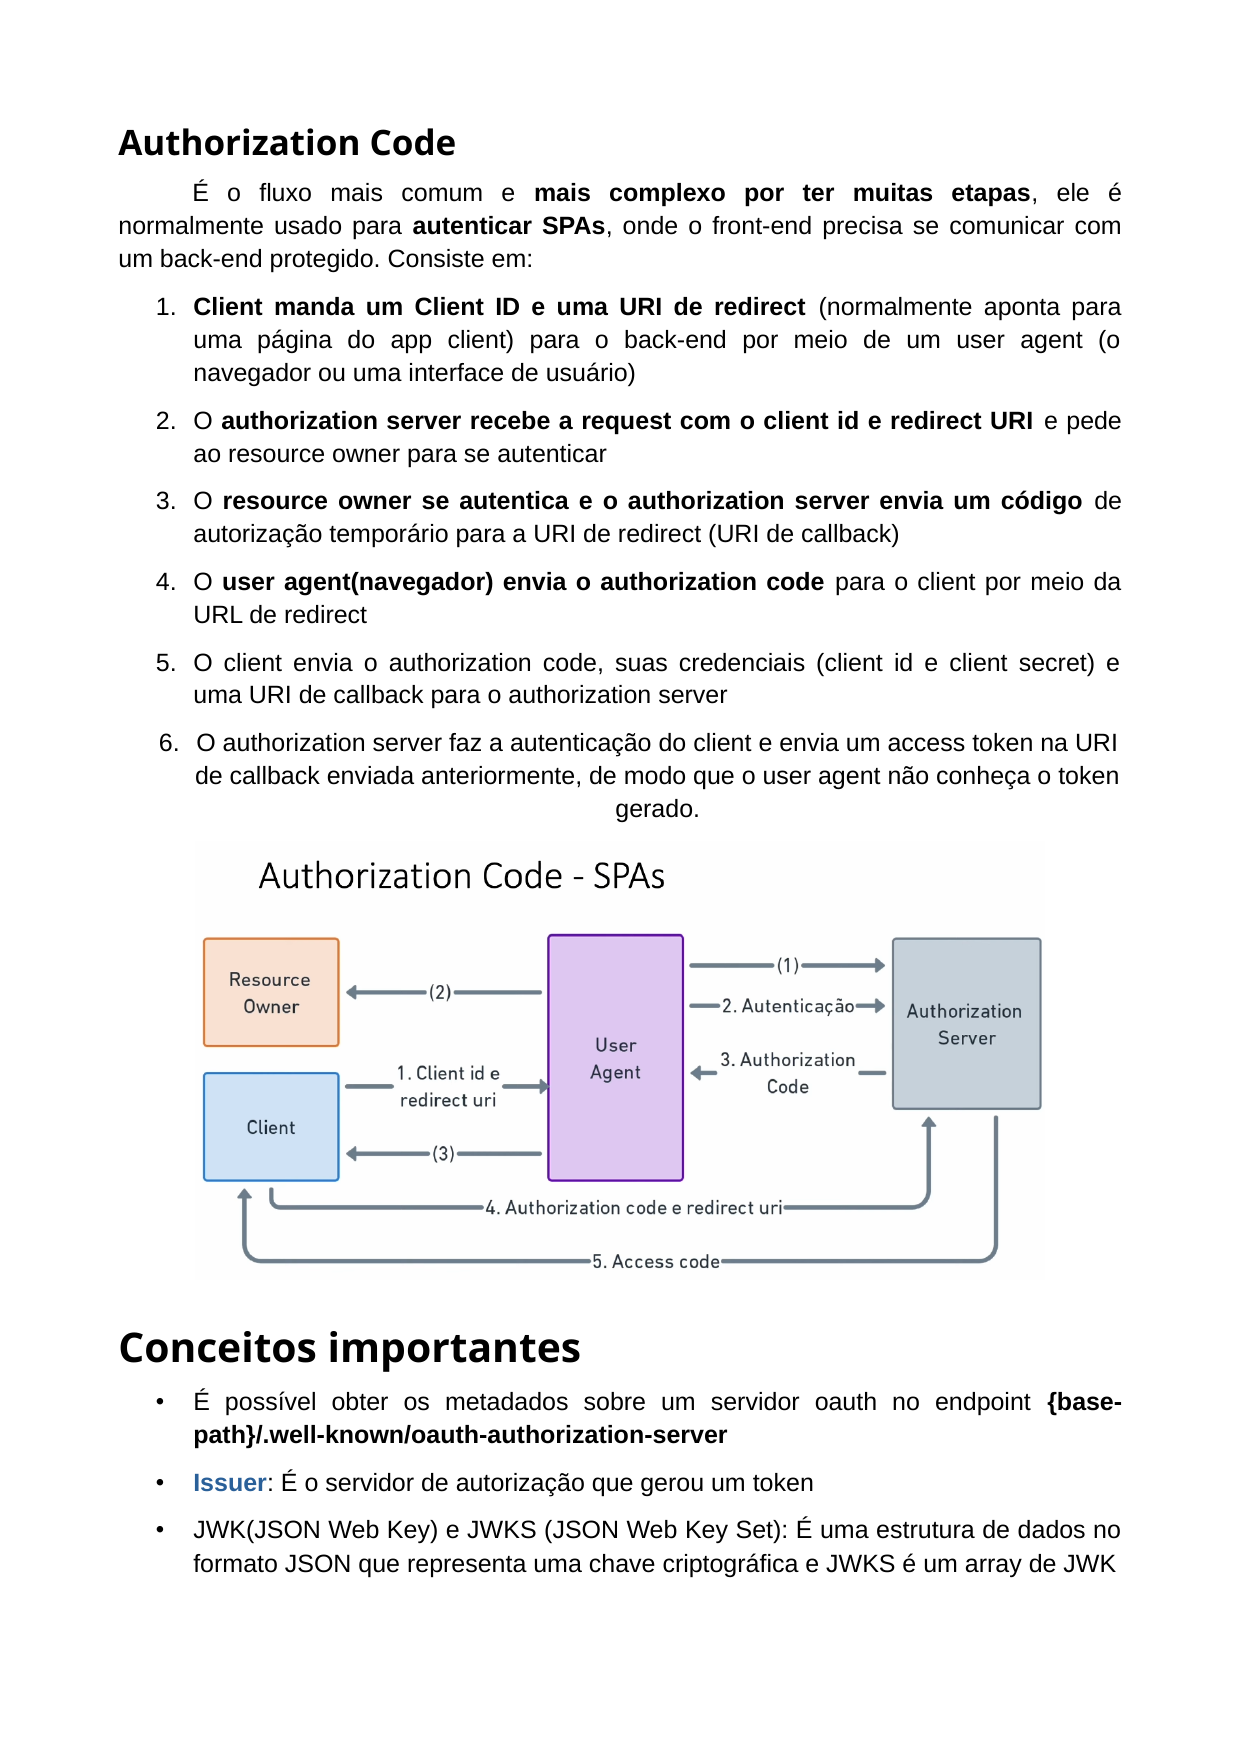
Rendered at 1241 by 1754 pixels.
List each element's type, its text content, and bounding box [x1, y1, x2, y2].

list Issuer: É o servidor de autorização que gerou um token [156, 1468, 1122, 1497]
list O client envia o authorization code, suas credenciais (client id e client secret) e uma URI de callback para o authorization server [156, 647, 1122, 709]
list O authorization server recebe a request com o client id e redirect URI e pede ao resource owner para se autenticar [156, 406, 1122, 467]
text É o fluxo mais comum e mais complexo por ter muitas etapas, ele é normalmente usado para autenticar SPAs, onde o front-end precisa se comunicar com um back-end protegido. Consiste em: [118, 178, 1122, 273]
list É possível obter os metadados sobre um servidor oauth no endpoint {base-path}/.well-known/oauth-authorization-server [156, 1387, 1122, 1449]
subtitle Conceitos importantes [118, 1319, 1122, 1374]
list Client manda um Client ID e uma URI de redirect (normalmente aponta para uma página do app client) para o back-end por meio de um user agent (o navegador ou uma interface de usuário) [156, 292, 1122, 387]
subtitle Authorization Code [118, 118, 1122, 166]
list O resource owner se autentica e o authorization server envia um código de autorização temporário para a URI de redirect (URI de callback) [156, 486, 1122, 548]
list JWK(JSON Web Key) e JWKS (JSON Web Key Set): É uma estrutura de dados no formato JSON que representa uma chave criptográfica e JWKS é um array de JWK [156, 1515, 1122, 1577]
picture [194, 841, 1046, 1280]
list O user agent(navegador) envia o authorization code para o client por meio da URL de redirect [156, 567, 1122, 629]
list O authorization server faz a autenticação do client e envia um access token na URI de callback enviada anteriormente, de modo que o user agent não conheça o token gerado. [156, 728, 1122, 823]
